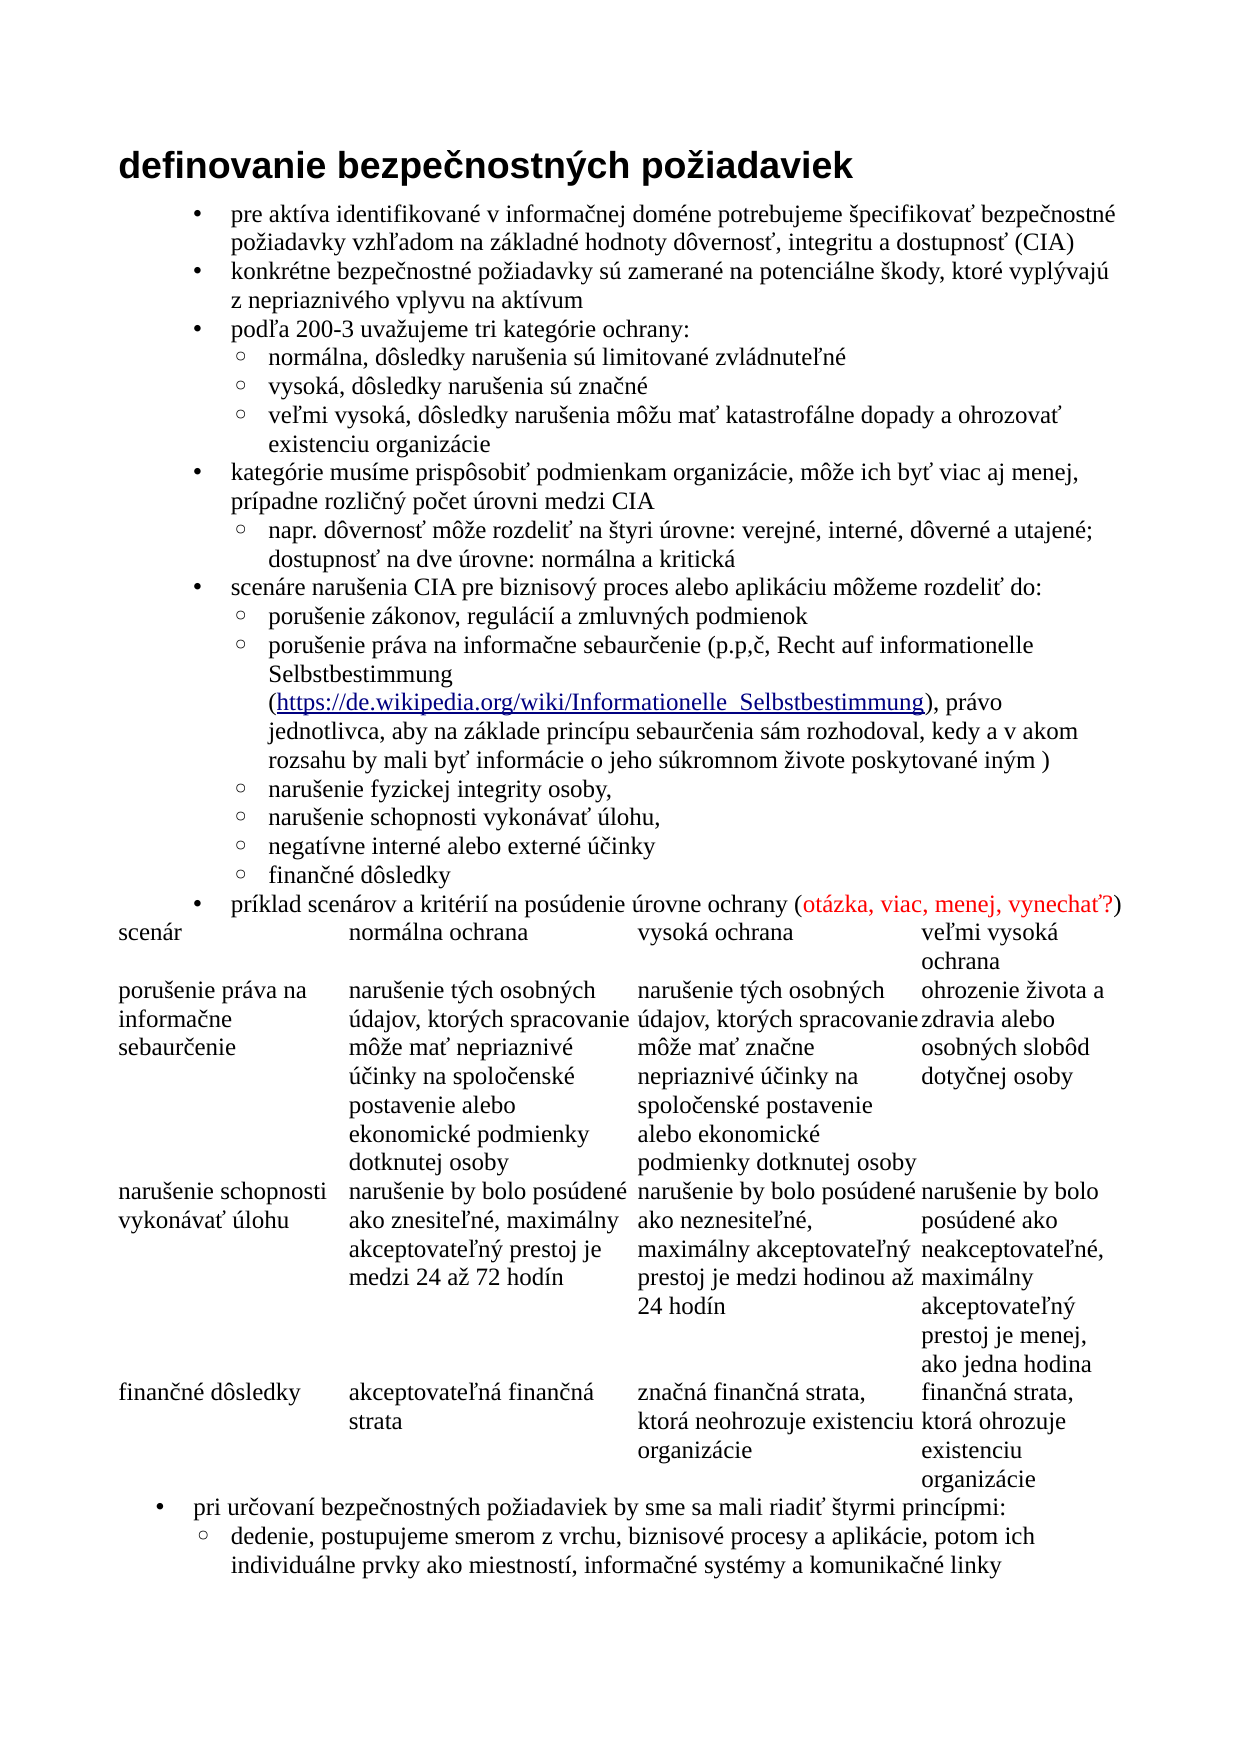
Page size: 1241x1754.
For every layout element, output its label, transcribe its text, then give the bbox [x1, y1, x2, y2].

list podľa 200-3 uvažujeme tri kategórie ochrany: [193, 314, 1122, 342]
table_cell finančná strata, ktorá ohrozuje existenciu organizácie [921, 1378, 1122, 1492]
table_header veľmi vysoká ochrana [921, 918, 1122, 975]
list konkrétne bezpečnostné požiadavky sú zamerané na potenciálne škody, ktoré vyplývajú z nepriaznivého vplyvu na aktívum [193, 256, 1122, 314]
list príklad scenárov a kritérií na posúdenie úrovne ochrany (otázka, viac, menej, vynechať?) [193, 889, 1122, 917]
table_cell akceptovateľná finančná strata [349, 1378, 637, 1492]
list porušenie zákonov, regulácií a zmluvných podmienok [231, 601, 1122, 630]
table_cell narušenie by bolo posúdené ako neakceptovateľné, maximálny akceptovateľný prestoj je menej, ako jedna hodina [921, 1176, 1122, 1377]
list finančné dôsledky [231, 860, 1122, 889]
list negatívne interné alebo externé účinky [231, 831, 1122, 860]
table_header scenár [118, 918, 348, 975]
list napr. dôvernosť môže rozdeliť na štyri úrovne: verejné, interné, dôverné a utajené; dostupnosť na dve úrovne: normálna a kritická [231, 515, 1122, 572]
list narušenie schopnosti vykonávať úlohu, [231, 802, 1122, 831]
list normálna, dôsledky narušenia sú limitované zvládnuteľné [231, 342, 1122, 371]
table_cell narušenie schopnosti vykonávať úlohu [118, 1176, 348, 1377]
list narušenie fyzickej integrity osoby, [231, 774, 1122, 802]
table_cell ohrozenie života a zdravia alebo osobných slobôd dotyčnej osoby [921, 975, 1122, 1176]
table_cell narušenie tých osobných údajov, ktorých spracovanie môže mať značne nepriaznivé účinky na spoločenské postavenie alebo ekonomické podmienky dotknutej osoby [638, 975, 921, 1176]
list porušenie práva na informačne sebaurčenie (p.p,č, Recht auf informationelle Selbstbestimmung (https://de.wikipedia.org/wiki/Informationelle_Selbstbestimmung), právo jednotlivca, aby na základe princípu sebaurčenia sám rozhodoval, kedy a v akom rozsahu by mali byť informácie o jeho súkromnom živote poskytované iným ) [231, 630, 1122, 774]
list veľmi vysoká, dôsledky narušenia môžu mať katastrofálne dopady a ohrozovať existenciu organizácie [231, 400, 1122, 457]
list vysoká, dôsledky narušenia sú značné [231, 371, 1122, 400]
table_header vysoká ochrana [638, 918, 921, 975]
table_cell narušenie by bolo posúdené ako neznesiteľné, maximálny akceptovateľný prestoj je medzi hodinou až 24 hodín [638, 1176, 921, 1377]
table_cell značná finančná strata, ktorá neohrozuje existenciu organizácie [638, 1378, 921, 1492]
subtitle definovanie bezpečnostných požiadaviek [118, 143, 1122, 186]
list scenáre narušenia CIA pre biznisový proces alebo aplikáciu môžeme rozdeliť do: [193, 572, 1122, 601]
table_cell finančné dôsledky [118, 1378, 348, 1492]
table_cell narušenie tých osobných údajov, ktorých spracovanie môže mať nepriaznivé účinky na spoločenské postavenie alebo ekonomické podmienky dotknutej osoby [349, 975, 637, 1176]
table_header normálna ochrana [349, 918, 637, 975]
list pre aktíva identifikované v informačnej doméne potrebujeme špecifikovať bezpečnostné požiadavky vzhľadom na základné hodnoty dôvernosť, integritu a dostupnosť (CIA) [193, 199, 1122, 256]
list dedenie, postupujeme smerom z vrchu, biznisové procesy a aplikácie, potom ich individuálne prvky ako miestností, informačné systémy a komunikačné linky [193, 1521, 1122, 1579]
list pri určovaní bezpečnostných požiadaviek by sme sa mali riadiť štyrmi princípmi: [156, 1492, 1122, 1521]
table_cell porušenie práva na informačne sebaurčenie [118, 975, 348, 1176]
table_cell narušenie by bolo posúdené ako znesiteľné, maximálny akceptovateľný prestoj je medzi 24 až 72 hodín [349, 1176, 637, 1377]
list kategórie musíme prispôsobiť podmienkam organizácie, môže ich byť viac aj menej, prípadne rozličný počet úrovni medzi CIA [193, 457, 1122, 515]
